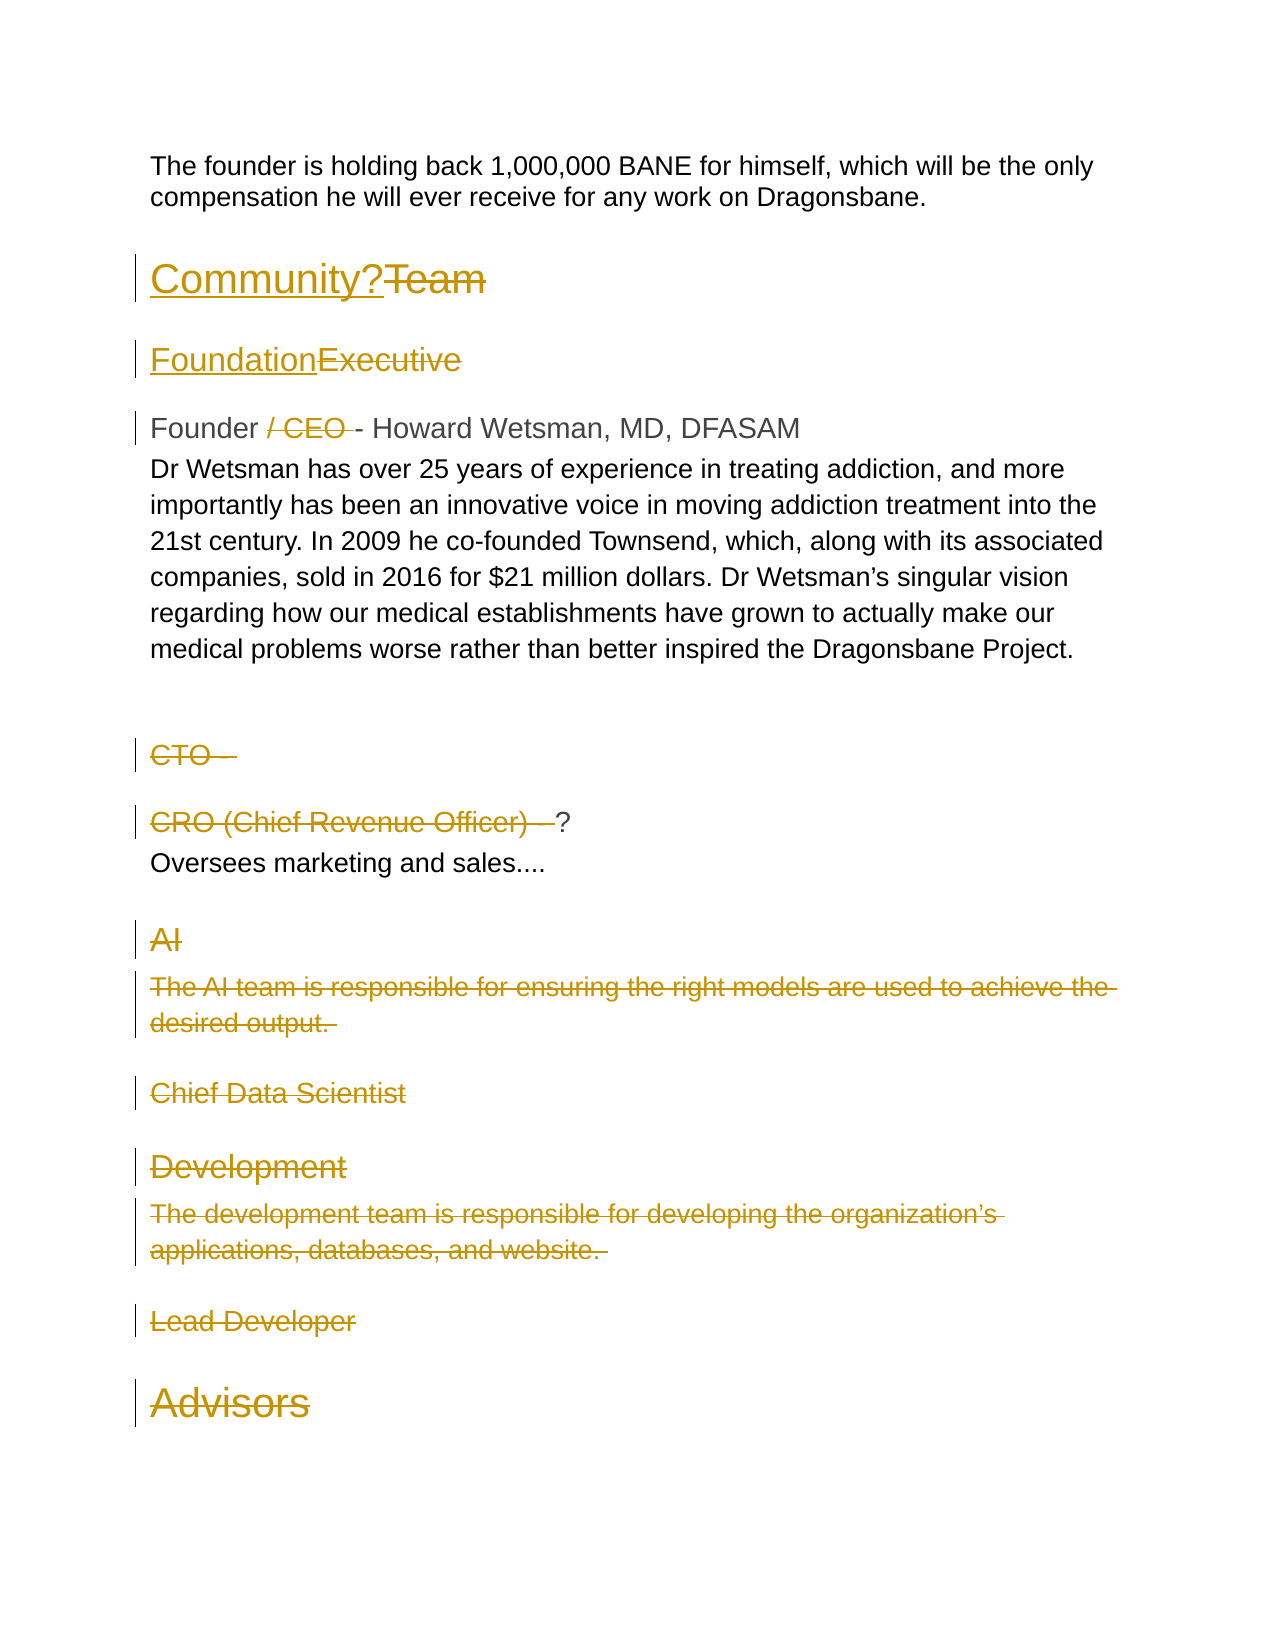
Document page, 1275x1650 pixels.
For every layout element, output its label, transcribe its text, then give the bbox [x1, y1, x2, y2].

subtitle ? [150, 805, 1125, 838]
text The founder is holding back 1,000,000 BANE for himself, which will be the only compensation he will ever receive for any work on Dragonsbane. [150, 150, 1125, 212]
text Dr Wetsman has over 25 years of experience in treating addiction, and more importantly has been an innovative voice in moving addiction treatment into the 21st century. In 2009 he co-founded Townsend, which, along with its associated companies, sold in 2016 for $21 million dollars. Dr Wetsman’s singular vision regarding how our medical establishments have grown to actually make our medical problems worse rather than better inspired the Dragonsbane Project. [150, 453, 1125, 664]
text Oversees marketing and sales.... [150, 847, 1125, 878]
subtitle Foundation [150, 339, 1125, 378]
subtitle Founder - Howard Wetsman, MD, DFASAM [150, 411, 1125, 445]
subtitle Community? [150, 254, 1125, 302]
